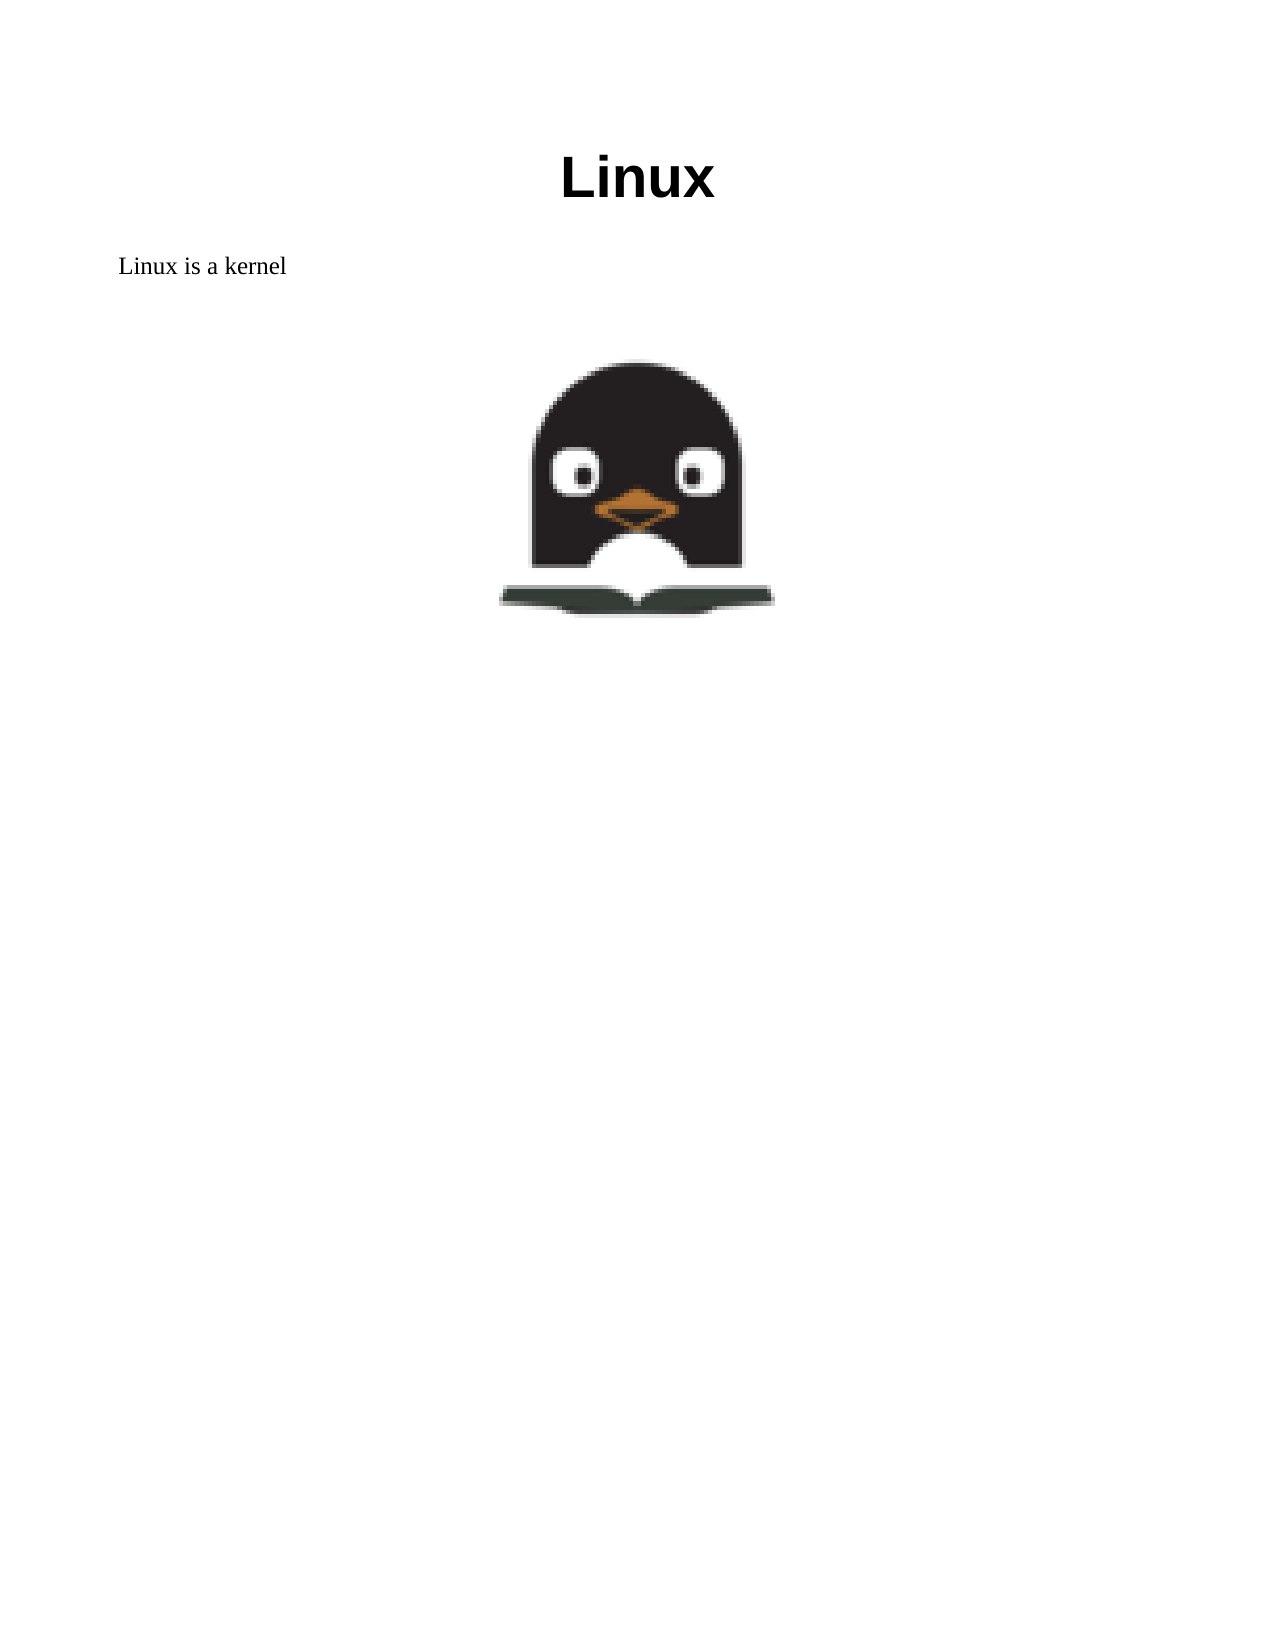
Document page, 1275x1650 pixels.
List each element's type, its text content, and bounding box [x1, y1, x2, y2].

text Linux is a kernel [118, 251, 1157, 280]
picture [428, 280, 847, 698]
title Linux [118, 143, 1157, 210]
